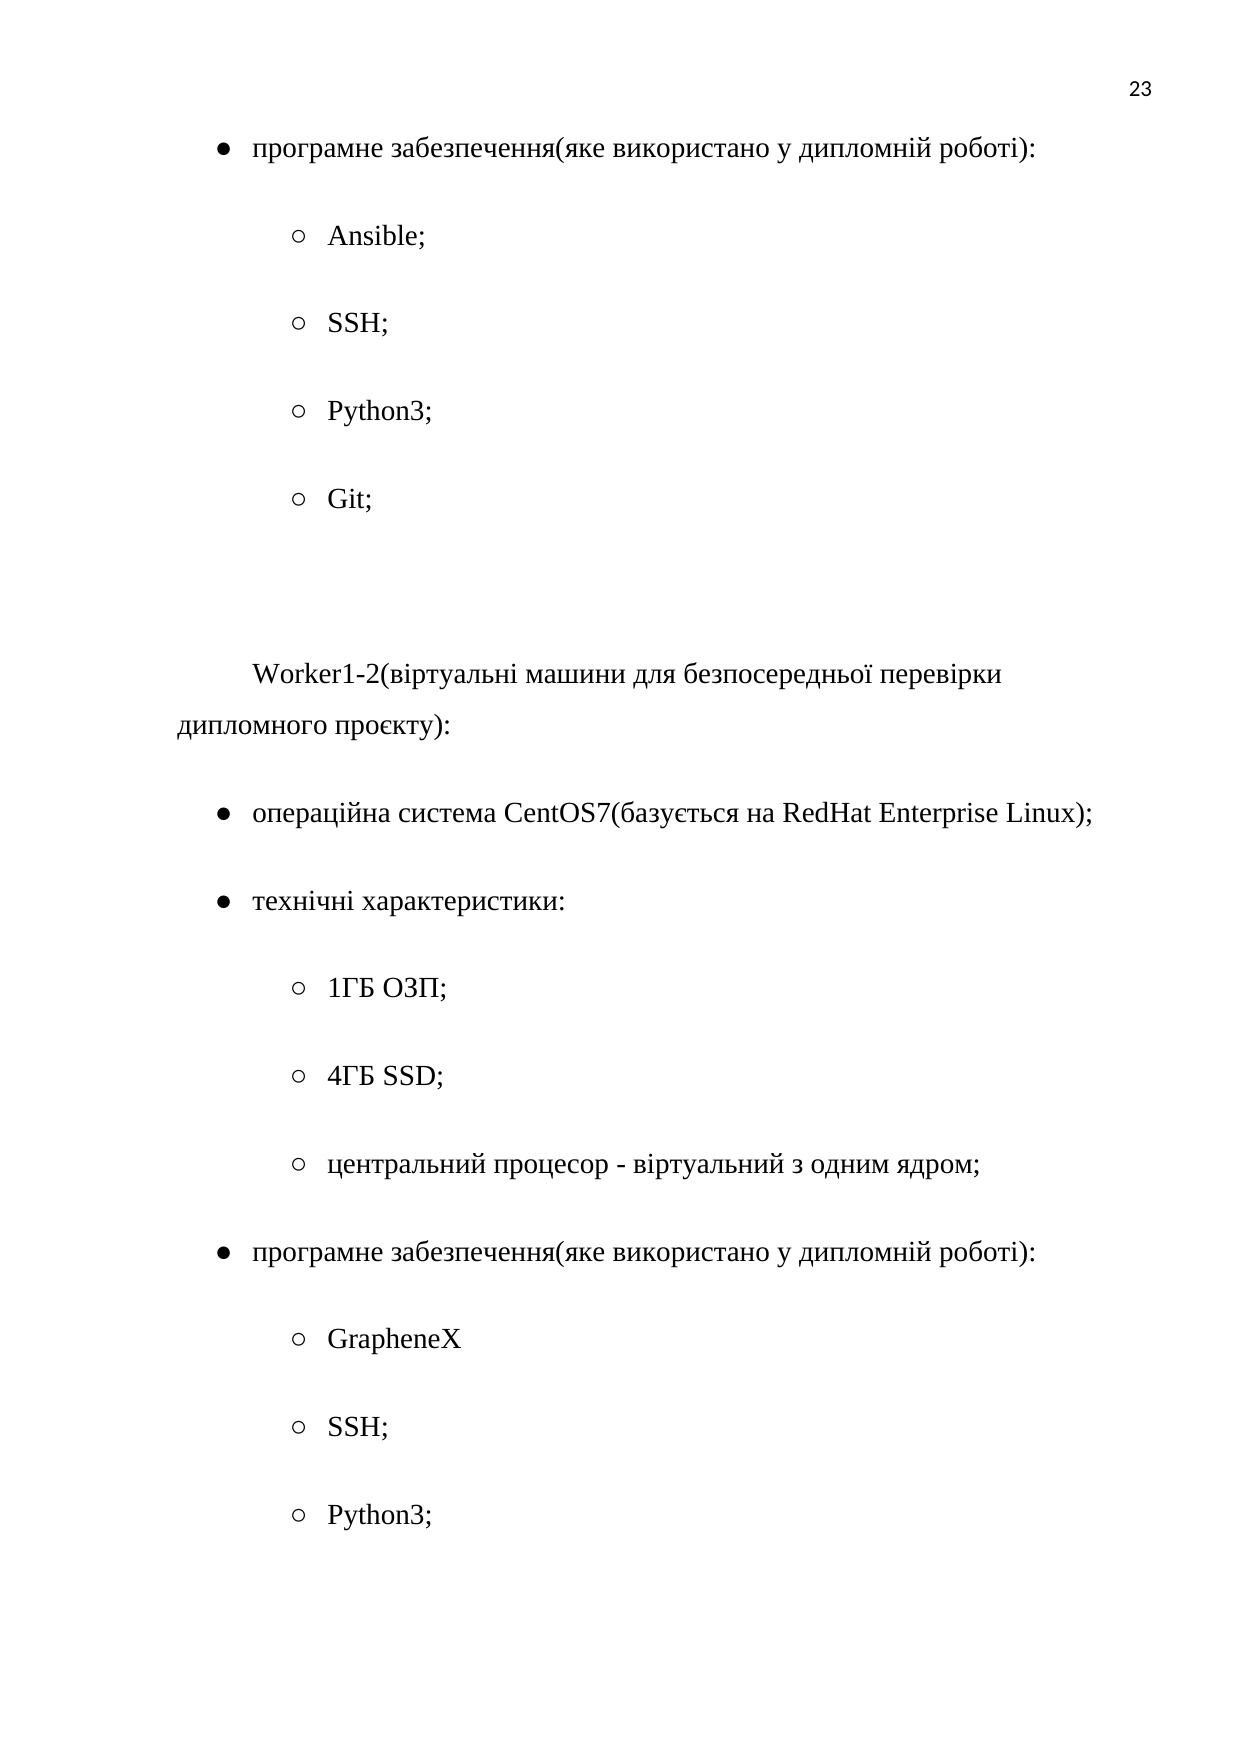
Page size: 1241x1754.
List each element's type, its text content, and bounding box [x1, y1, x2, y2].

list Ansible; [289, 218, 1152, 251]
list технічні характеристики: [214, 883, 1152, 916]
list SSH; [289, 305, 1152, 339]
list центральний процесор - віртуальний з одним ядром; [289, 1146, 1152, 1179]
list Python3; [289, 393, 1152, 427]
list 4ГБ SSD; [289, 1058, 1152, 1092]
list Git; [289, 481, 1152, 514]
list Python3; [289, 1497, 1152, 1531]
list програмне забезпечення(яке використано у дипломній роботі): [214, 130, 1152, 163]
list SSH; [289, 1409, 1152, 1443]
list GrapheneX [289, 1322, 1152, 1355]
text Worker1-2(віртуальні машини для безпосередньої перевірки дипломного проєкту): [177, 657, 1152, 741]
list програмне забезпечення(яке використано у дипломній роботі): [214, 1234, 1152, 1267]
list операційна система CentOS7(базується на RedHat Enterprise Linux); [214, 795, 1152, 828]
list 1ГБ ОЗП; [289, 970, 1152, 1004]
